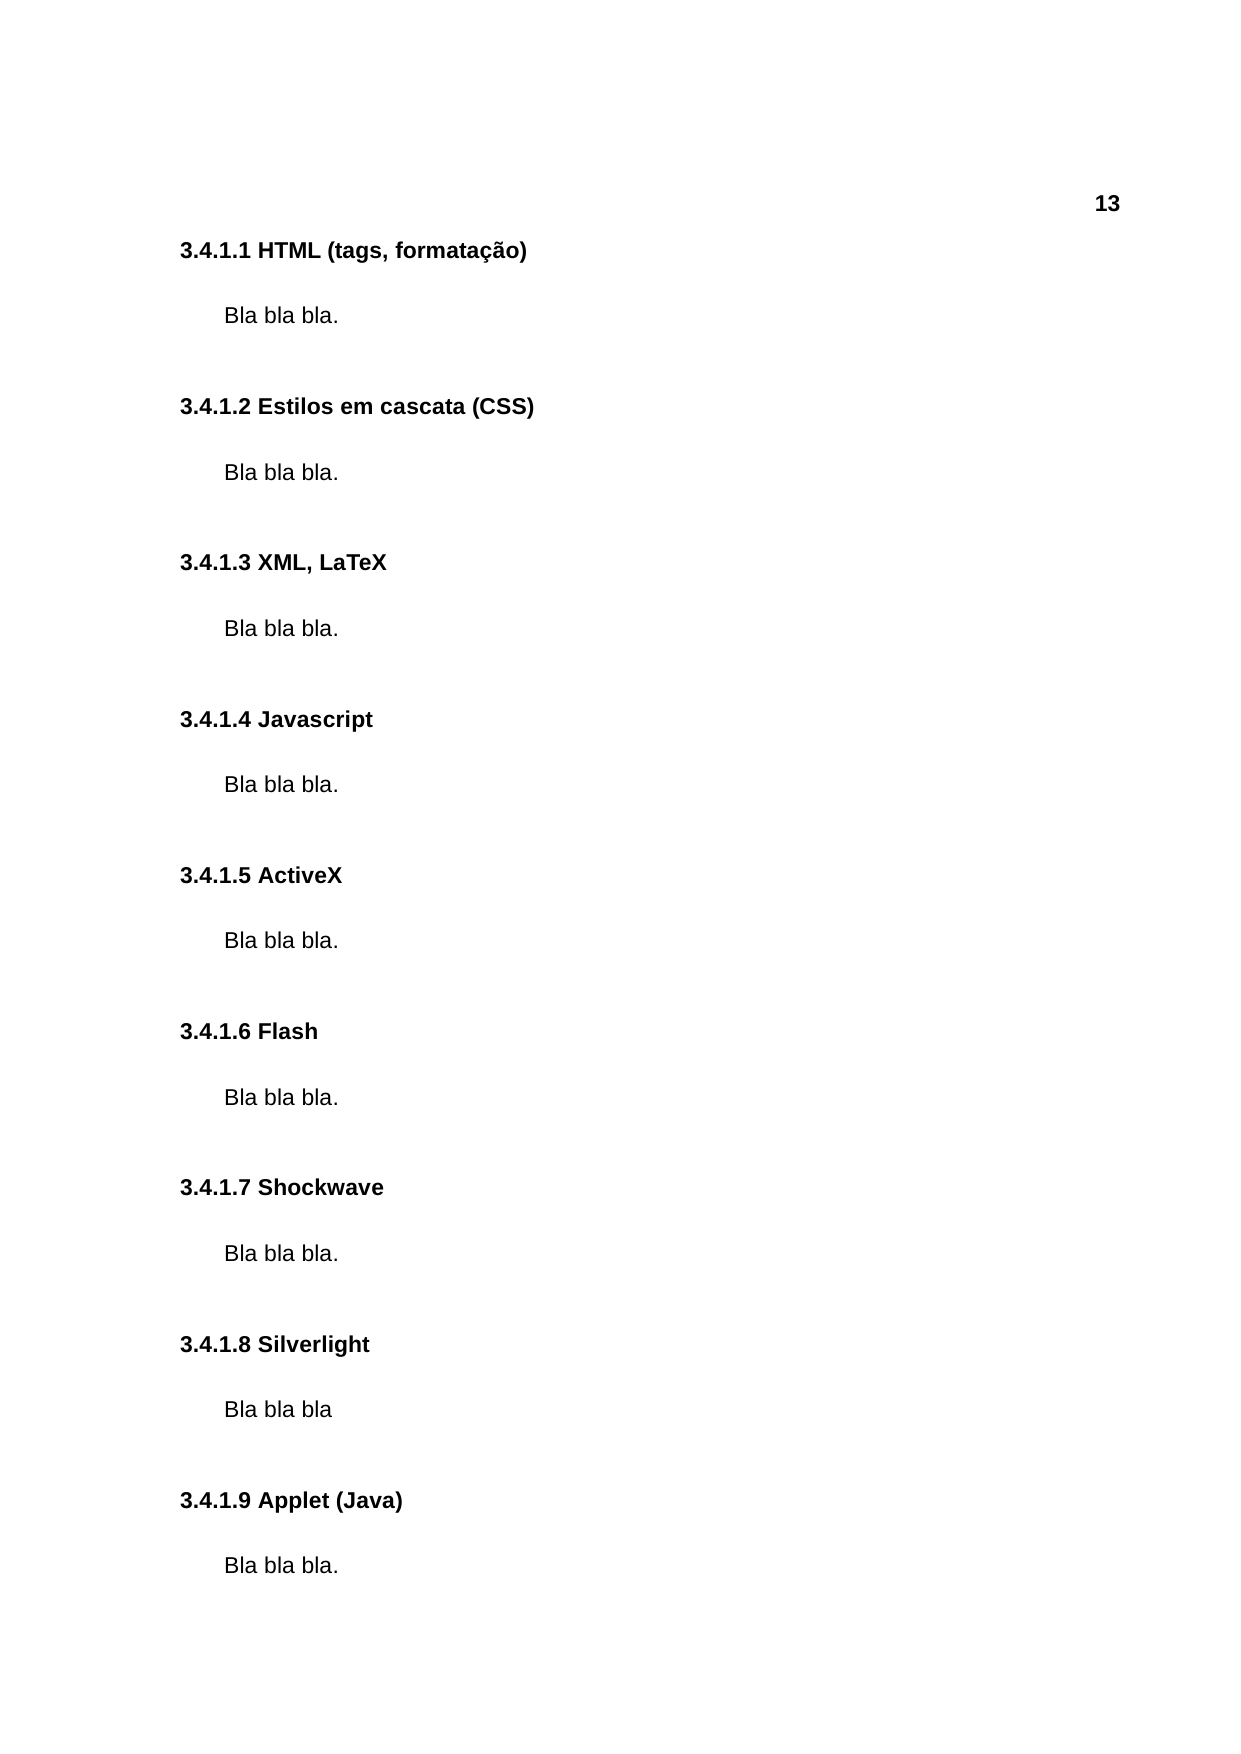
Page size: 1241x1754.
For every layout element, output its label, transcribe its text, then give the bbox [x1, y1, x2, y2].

text Bla bla bla. [180, 1552, 1122, 1579]
subtitle HTML (tags, formatação) [180, 236, 1122, 263]
text Bla bla bla. [180, 614, 1122, 641]
subtitle Javascript [180, 705, 1122, 732]
text Bla bla bla. [180, 302, 1122, 329]
subtitle Flash [180, 1017, 1122, 1044]
text Bla bla bla. [180, 771, 1122, 798]
text Bla bla bla. [180, 1239, 1122, 1266]
subtitle Silverlight [180, 1330, 1122, 1357]
text Bla bla bla. [180, 927, 1122, 954]
text Bla bla bla [180, 1396, 1122, 1423]
subtitle Estilos em cascata (CSS) [180, 392, 1122, 419]
subtitle Applet (Java) [180, 1486, 1122, 1513]
text Bla bla bla. [180, 458, 1122, 485]
subtitle ActiveX [180, 861, 1122, 888]
text Bla bla bla. [180, 1083, 1122, 1110]
subtitle Shockwave [180, 1174, 1122, 1201]
subtitle XML, LaTeX [180, 549, 1122, 576]
